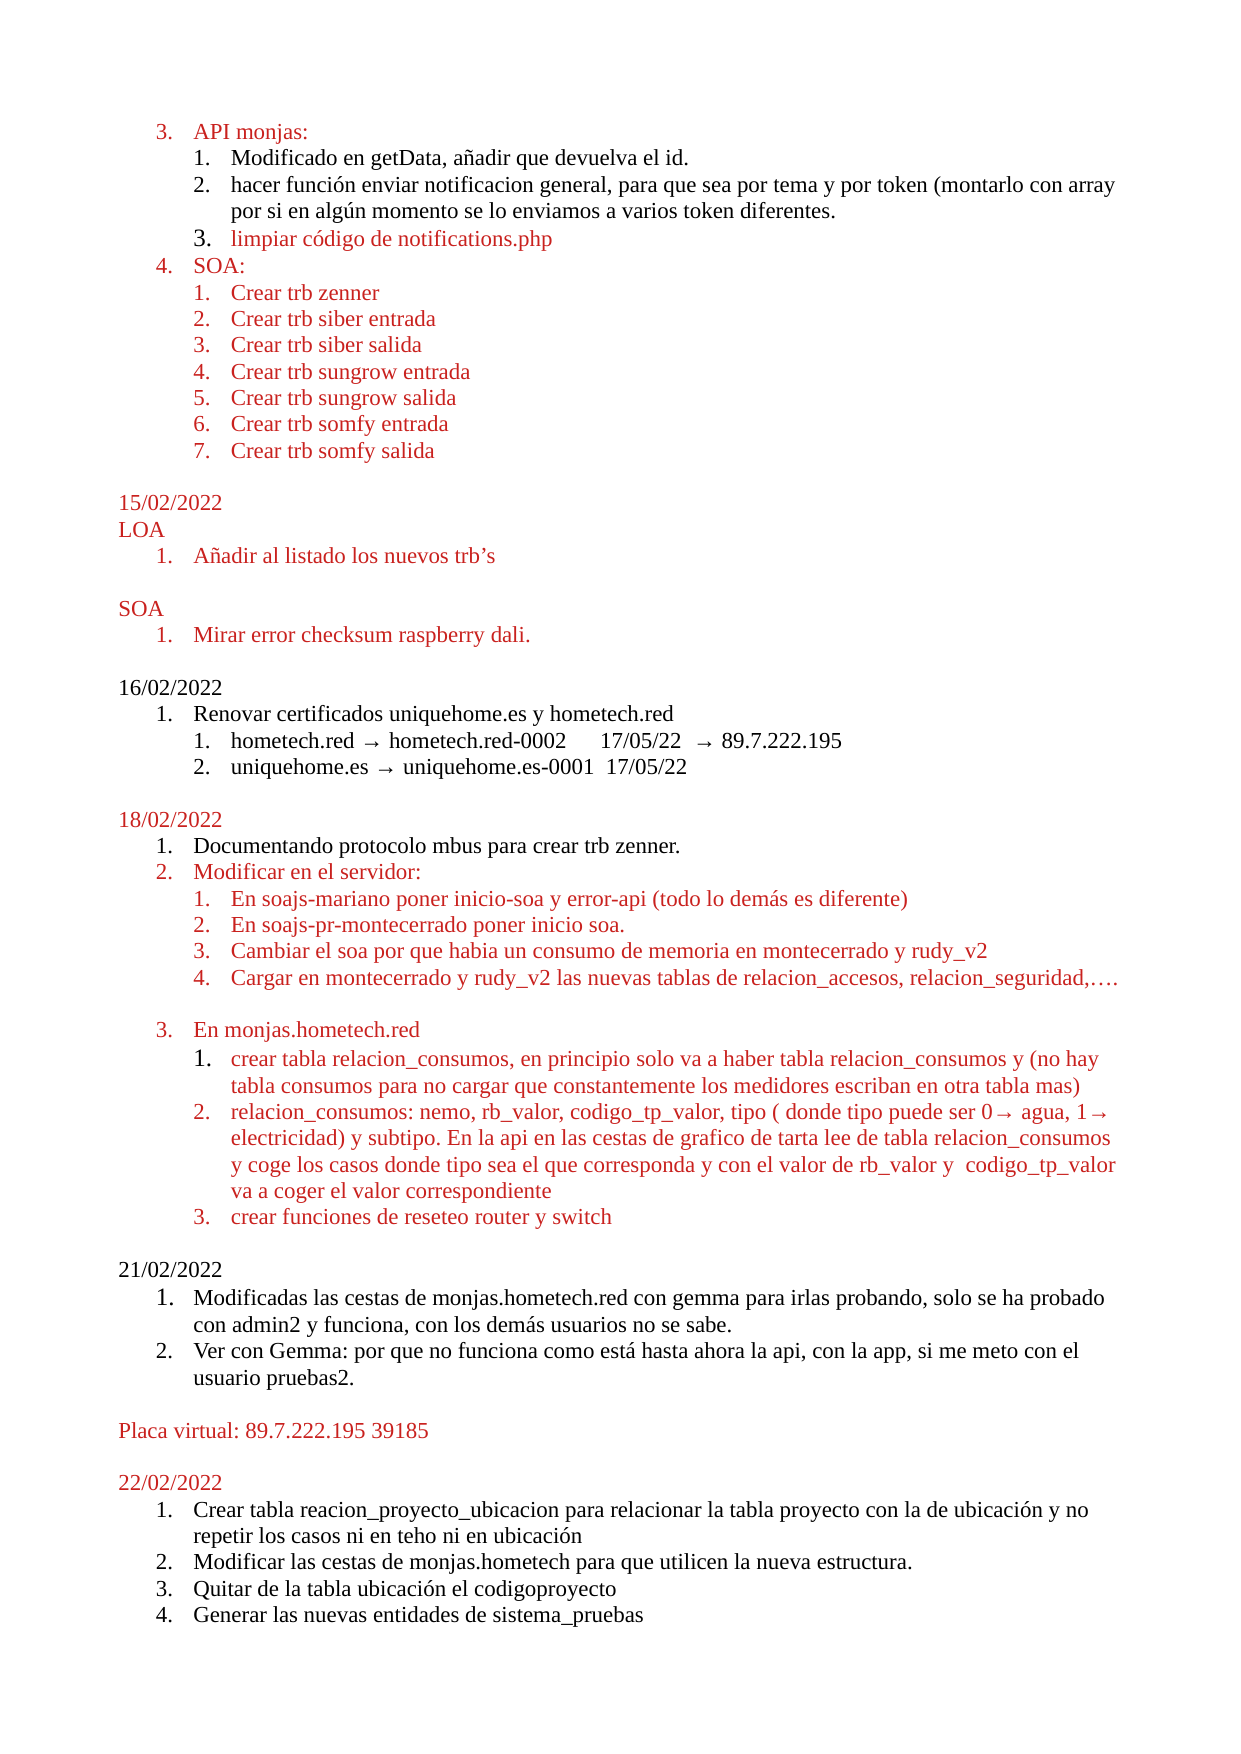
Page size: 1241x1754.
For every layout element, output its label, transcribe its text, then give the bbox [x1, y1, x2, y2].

text LOA [118, 516, 1122, 542]
list Crear trb sungrow entrada [193, 358, 1122, 384]
text 16/02/2022 [118, 674, 1122, 700]
list Crear trb somfy entrada [193, 410, 1122, 437]
list Generar las nuevas entidades de sistema_pruebas [156, 1601, 1122, 1627]
list limpiar código de notifications.php [193, 223, 1122, 252]
list Modificado en getData, añadir que devuelva el id. [193, 144, 1122, 171]
list Modificadas las cestas de monjas.hometech.red con gemma para irlas probando, solo se ha probado con admin2 y funciona, con los demás usuarios no se sabe. [156, 1282, 1122, 1338]
list relacion_consumos: nemo, rb_valor, codigo_tp_valor, tipo ( donde tipo puede ser 0→ agua, 1→ electricidad) y subtipo. En la api en las cestas de grafico de tarta lee de tabla relacion_consumos y coge los casos donde tipo sea el que corresponda y con el valor de rb_valor y codigo_tp_valor va a coger el valor correspondiente [193, 1098, 1122, 1203]
list Modificar las cestas de monjas.hometech para que utilicen la nueva estructura. [156, 1548, 1122, 1575]
list Crear tabla reacion_proyecto_ubicacion para relacionar la tabla proyecto con la de ubicación y no repetir los casos ni en teho ni en ubicación [156, 1496, 1122, 1548]
list Crear trb sungrow salida [193, 384, 1122, 410]
list Añadir al listado los nuevos trb’s [156, 542, 1122, 568]
list SOA: [156, 252, 1122, 279]
list hometech.red → hometech.red-0002 17/05/22 → 89.7.222.195 [193, 727, 1122, 753]
list Cargar en montecerrado y rudy_v2 las nuevas tablas de relacion_accesos, relacion_seguridad,…. [193, 964, 1122, 990]
list Mirar error checksum raspberry dali. [156, 621, 1122, 648]
list Crear trb siber salida [193, 331, 1122, 358]
list Crear trb siber entrada [193, 305, 1122, 331]
list Documentando protocolo mbus para crear trb zenner. [156, 832, 1122, 858]
text SOA [118, 595, 1122, 621]
list hacer función enviar notificacion general, para que sea por tema y por token (montarlo con array por si en algún momento se lo enviamos a varios token diferentes. [193, 171, 1122, 223]
text Placa virtual: 89.7.222.195 39185 [118, 1417, 1122, 1443]
list crear tabla relacion_consumos, en principio solo va a haber tabla relacion_consumos y (no hay tabla consumos para no cargar que constantemente los medidores escriban en otra tabla mas) [193, 1043, 1122, 1098]
text 21/02/2022 [118, 1256, 1122, 1282]
list crear funciones de reseteo router y switch [193, 1203, 1122, 1230]
list Cambiar el soa por que habia un consumo de memoria en montecerrado y rudy_v2 [193, 937, 1122, 964]
text 15/02/2022 [118, 489, 1122, 516]
text 18/02/2022 [118, 806, 1122, 832]
list Modificar en el servidor: [156, 858, 1122, 885]
list Quitar de la tabla ubicación el codigoproyecto [156, 1575, 1122, 1601]
list API monjas: [156, 118, 1122, 144]
list En soajs-mariano poner inicio-soa y error-api (todo lo demás es diferente) [193, 885, 1122, 911]
list Crear trb zenner [193, 279, 1122, 305]
list Ver con Gemma: por que no funciona como está hasta ahora la api, con la app, si me meto con el usuario pruebas2. [156, 1338, 1122, 1390]
text 22/02/2022 [118, 1469, 1122, 1496]
list Crear trb somfy salida [193, 437, 1122, 463]
list uniquehome.es → uniquehome.es-0001 17/05/22 [193, 753, 1122, 779]
list Renovar certificados uniquehome.es y hometech.red [156, 700, 1122, 727]
list En soajs-pr-montecerrado poner inicio soa. [193, 911, 1122, 937]
list En monjas.hometech.red [156, 1017, 1122, 1043]
